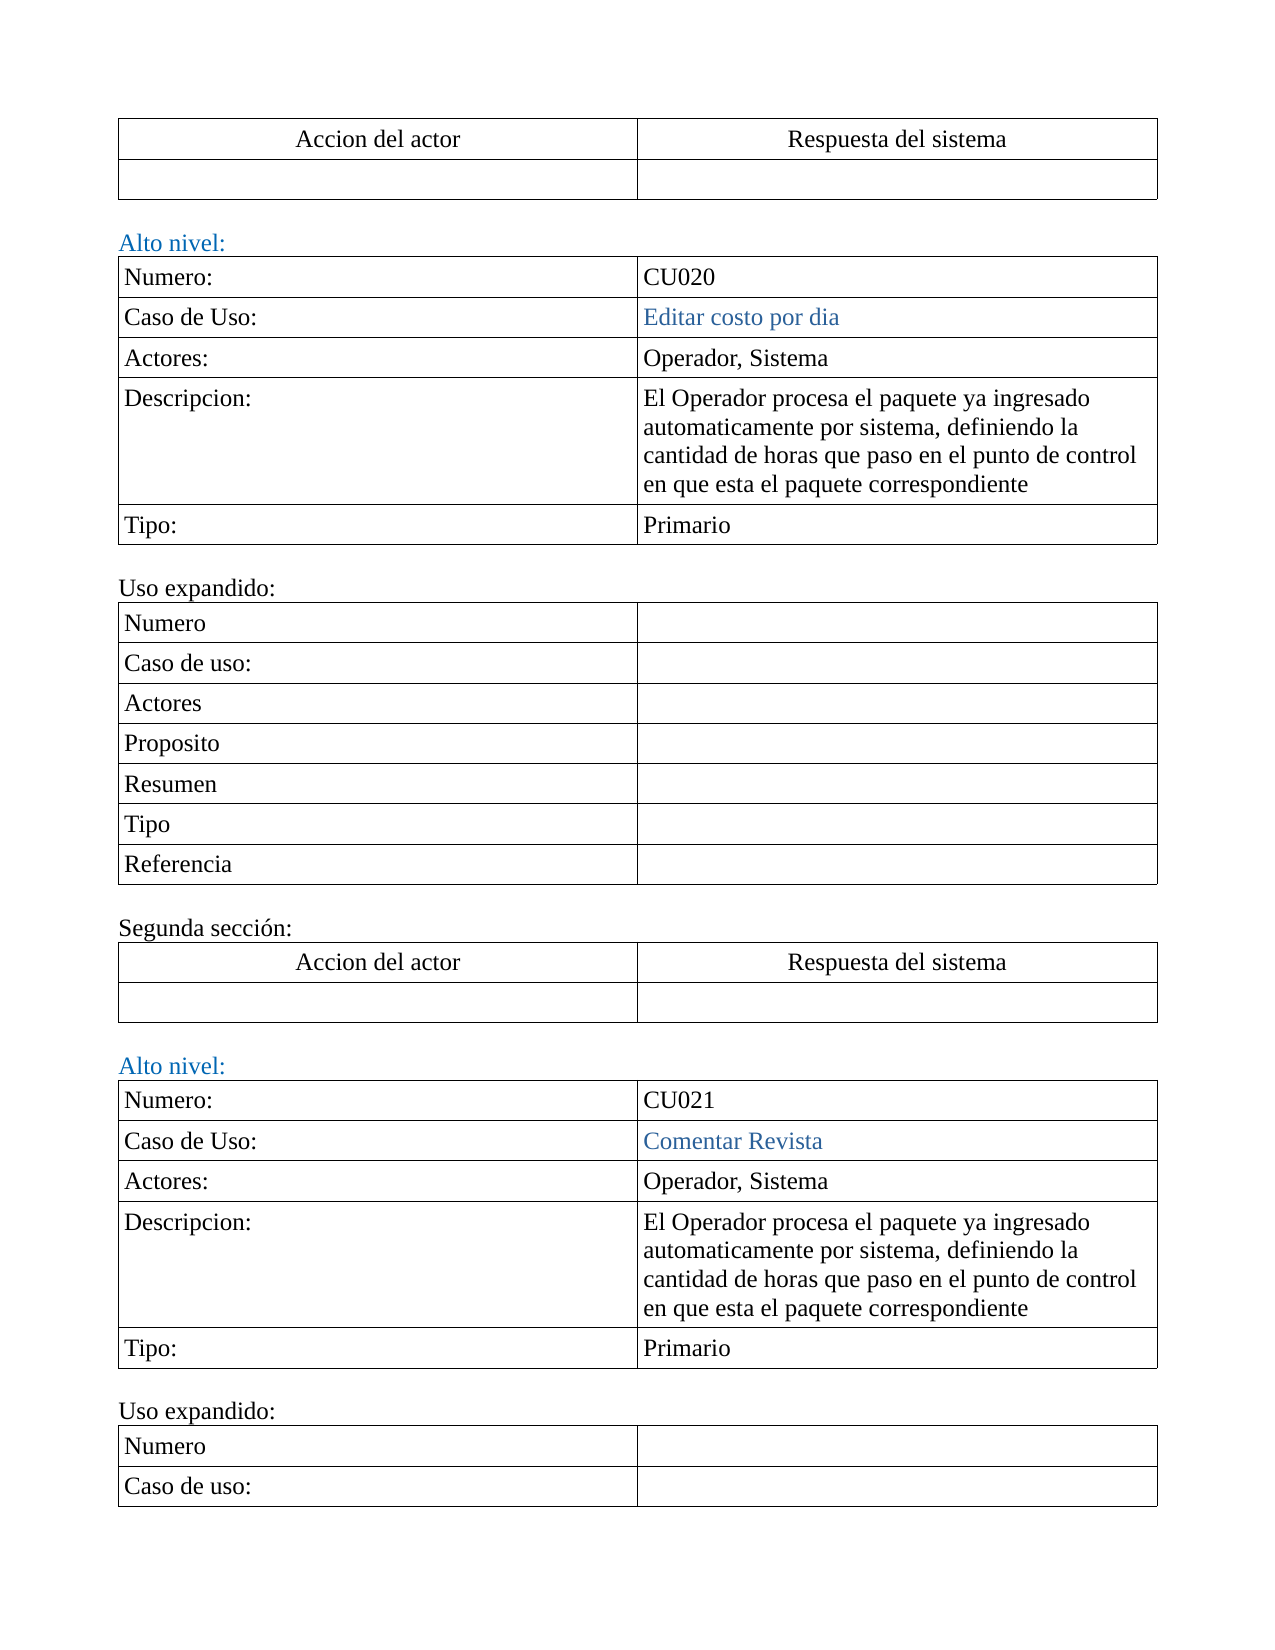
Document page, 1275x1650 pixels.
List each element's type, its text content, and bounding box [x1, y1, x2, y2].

table_cell Comentar Revista [638, 1121, 1157, 1160]
text Segunda sección: [118, 913, 1157, 942]
table_cell [638, 1467, 1157, 1506]
table_cell Caso de Uso: [119, 298, 637, 337]
table_header Numero [119, 1426, 637, 1466]
table_cell Descripcion: [119, 378, 637, 504]
table_cell Caso de uso: [119, 1467, 637, 1506]
table_header Accion del actor [119, 943, 637, 982]
table_header Accion del actor [119, 119, 637, 158]
table_cell Descripcion: [119, 1202, 637, 1327]
table_header CU020 [638, 257, 1157, 297]
table_header CU021 [638, 1081, 1157, 1120]
table_header Respuesta del sistema [638, 119, 1157, 158]
table_cell Primario [638, 1328, 1157, 1368]
table_cell [638, 983, 1157, 1022]
table_cell Tipo: [119, 505, 637, 544]
table_cell El Operador procesa el paquete ya ingresado automaticamente por sistema, definiendo la cantidad de horas que paso en el punto de control en que esta el paquete correspondiente [638, 378, 1157, 504]
table_cell Operador, Sistema [638, 1161, 1157, 1201]
table_cell Referencia [119, 845, 637, 884]
table_header Respuesta del sistema [638, 943, 1157, 982]
text Alto nivel: [118, 228, 1157, 256]
table_cell Caso de Uso: [119, 1121, 637, 1160]
table_cell [119, 983, 637, 1022]
table_cell [638, 643, 1157, 682]
table_header [638, 1426, 1157, 1466]
table_cell [638, 724, 1157, 763]
table_cell El Operador procesa el paquete ya ingresado automaticamente por sistema, definiendo la cantidad de horas que paso en el punto de control en que esta el paquete correspondiente [638, 1202, 1157, 1327]
table_cell Actores: [119, 338, 637, 377]
table_header Numero [119, 603, 637, 642]
table_cell Primario [638, 505, 1157, 544]
table_cell [119, 160, 637, 199]
table_header Numero: [119, 1081, 637, 1120]
table_header [638, 603, 1157, 642]
table_header Numero: [119, 257, 637, 297]
table_cell Editar costo por dia [638, 298, 1157, 337]
table_cell [638, 684, 1157, 723]
table_cell Actores [119, 684, 637, 723]
table_cell [638, 804, 1157, 844]
table_cell Proposito [119, 724, 637, 763]
table_cell Tipo [119, 804, 637, 844]
table_cell Caso de uso: [119, 643, 637, 682]
table_cell Operador, Sistema [638, 338, 1157, 377]
table_cell Tipo: [119, 1328, 637, 1368]
table_cell Resumen [119, 764, 637, 803]
table_cell [638, 764, 1157, 803]
text Uso expandido: [118, 1396, 1157, 1425]
text Alto nivel: [118, 1051, 1157, 1080]
text Uso expandido: [118, 573, 1157, 602]
table_cell [638, 160, 1157, 199]
table_cell Actores: [119, 1161, 637, 1201]
table_cell [638, 845, 1157, 884]
